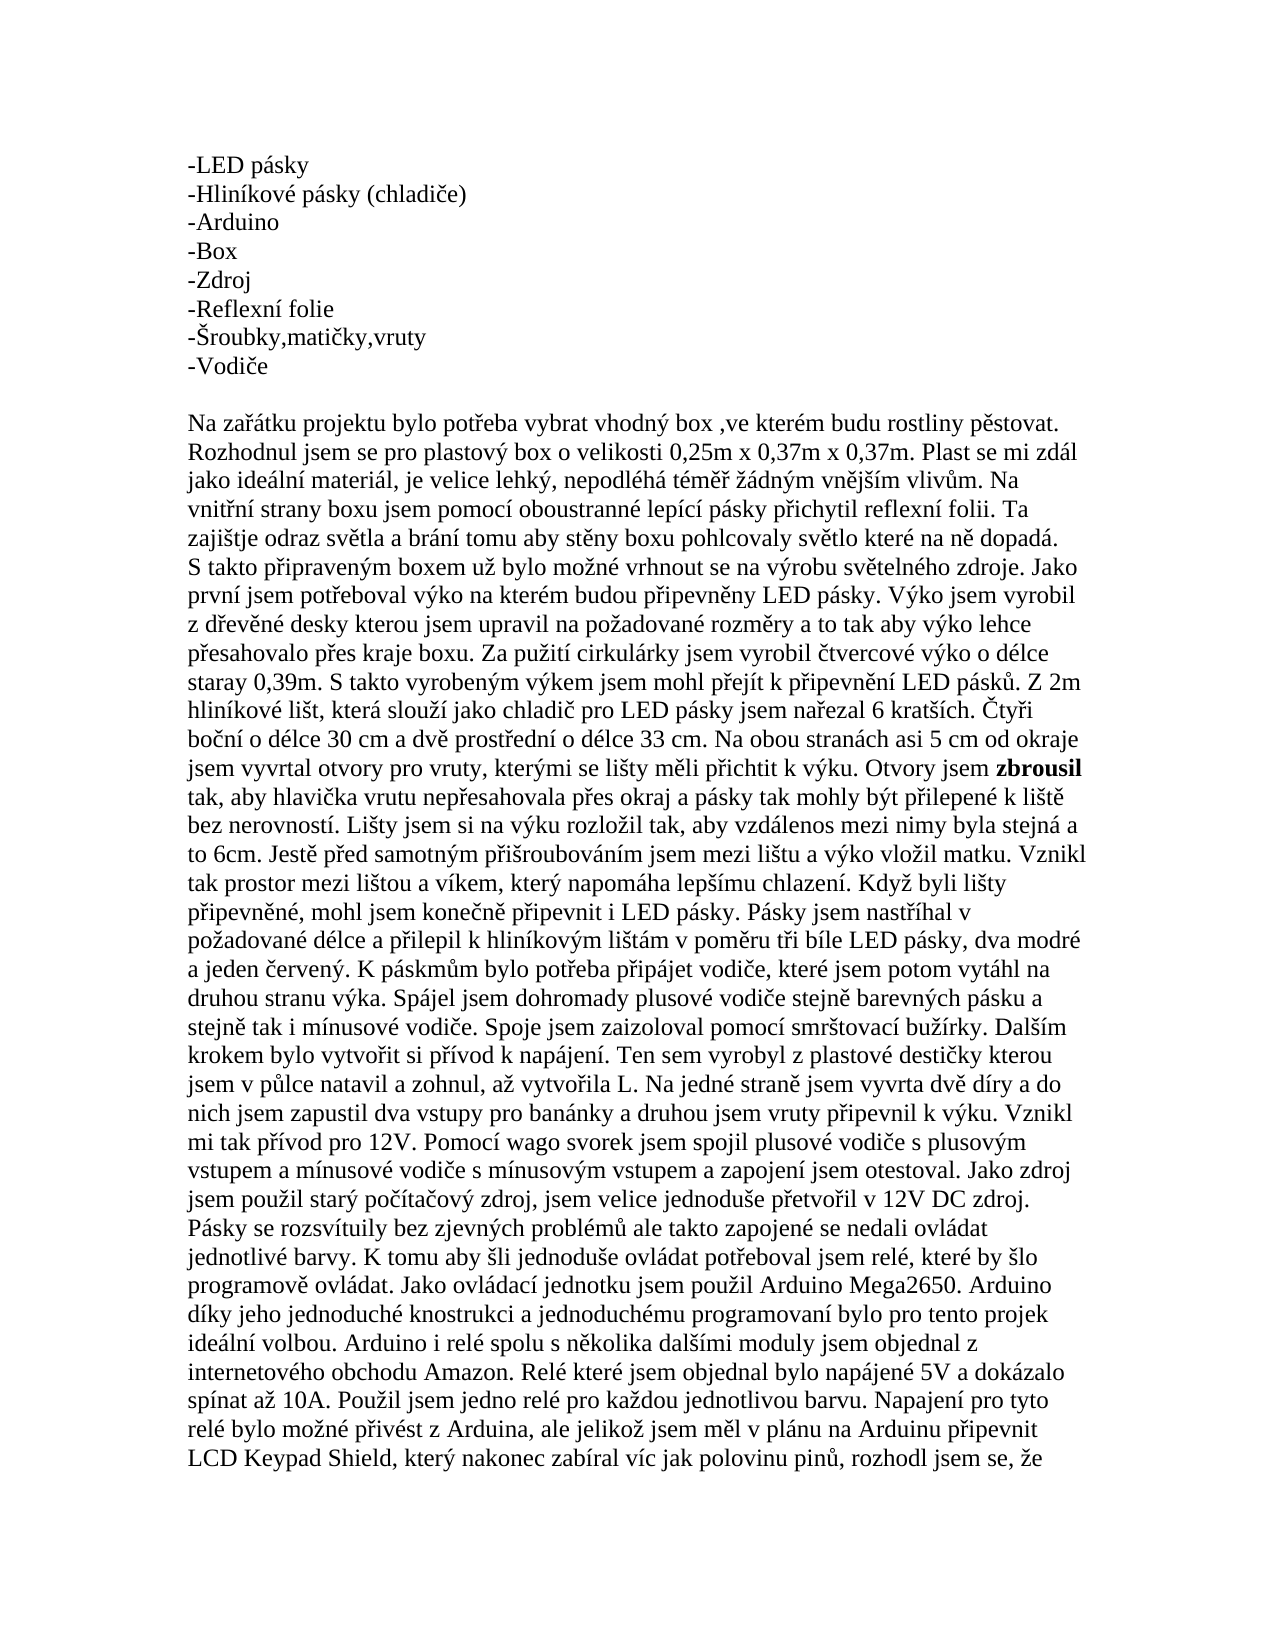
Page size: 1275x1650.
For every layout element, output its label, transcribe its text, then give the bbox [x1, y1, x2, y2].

text -Šroubky,matičky,vruty [187, 322, 1087, 351]
text -Vodiče [187, 351, 1087, 380]
text -Zdroj [187, 265, 1087, 294]
text S takto připraveným boxem už bylo možné vrhnout se na výrobu světelného zdroje. Jako první jsem potřeboval výko na kterém budou připevněny LED pásky. Výko jsem vyrobil z dřevěné desky kterou jsem upravil na požadované rozměry a to tak aby výko lehce přesahovalo přes kraje boxu. Za pužití cirkulárky jsem vyrobil čtvercové výko o délce staray 0,39m. S takto vyrobeným výkem jsem mohl přejít k připevnění LED pásků. Z 2m hliníkové lišt, která slouží jako chladič pro LED pásky jsem nařezal 6 kratších. Čtyři boční o délce 30 cm a dvě prostřední o délce 33 cm. Na obou stranách asi 5 cm od okraje jsem vyvrtal otvory pro vruty, kterými se lišty měli přichtit k výku. Otvory jsem zbrousil tak, aby hlavička vrutu nepřesahovala přes okraj a pásky tak mohly být přilepené k liště bez nerovností. Lišty jsem si na výku rozložil tak, aby vzdálenos mezi nimy byla stejná a to 6cm. Jestě před samotným přišroubováním jsem mezi lištu a výko vložil matku. Vznikl tak prostor mezi lištou a víkem, který napomáha lepšímu chlazení. Když byli lišty připevněné, mohl jsem konečně připevnit i LED pásky. Pásky jsem nastříhal v požadované délce a přilepil k hliníkovým lištám v poměru tři bíle LED pásky, dva modré a jeden červený. K páskmům bylo potřeba připájet vodiče, které jsem potom vytáhl na druhou stranu výka. Spájel jsem dohromady plusové vodiče stejně barevných pásku a stejně tak i mínusové vodiče. Spoje jsem zaizoloval pomocí smrštovací bužírky. Dalším krokem bylo vytvořit si přívod k napájení. Ten sem vyrobyl z plastové destičky kterou jsem v půlce natavil a zohnul, až vytvořila L. Na jedné straně jsem vyvrta dvě díry a do nich jsem zapustil dva vstupy pro banánky a druhou jsem vruty připevnil k výku. Vznikl mi tak přívod pro 12V. Pomocí wago svorek jsem spojil plusové vodiče s plusovým vstupem a mínusové vodiče s mínusovým vstupem a zapojení jsem otestoval. Jako zdroj jsem použil starý počítačový zdroj, jsem velice jednoduše přetvořil v 12V DC zdroj. Pásky se rozsvítuily bez zjevných problémů ale takto zapojené se nedali ovládat jednotlivé barvy. K tomu aby šli jednoduše ovládat potřeboval jsem relé, které by šlo programově ovládat. Jako ovládací jednotku jsem použil Arduino Mega2650. Arduino díky jeho jednoduché knostrukci a jednoduchému programovaní bylo pro tento projek ideální volbou. Arduino i relé spolu s několika dalšími moduly jsem objednal z internetového obchodu Amazon. Relé které jsem objednal bylo napájené 5V a dokázalo spínat až 10A. Použil jsem jedno relé pro každou jednotlivou barvu. Napajení pro tyto relé bylo možné přivést z Arduina, ale jelikož jsem měl v plánu na Arduinu připevnit LCD Keypad Shield, který nakonec zabíral víc jak polovinu pinů, rozhodl jsem se, že [187, 552, 1087, 1472]
text -Arduino [187, 207, 1087, 236]
text -LED pásky [187, 150, 1087, 179]
text -Hliníkové pásky (chladiče) [187, 179, 1087, 207]
text -Box [187, 236, 1087, 265]
text -Reflexní folie [187, 294, 1087, 322]
text Na zařátku projektu bylo potřeba vybrat vhodný box ,ve kterém budu rostliny pěstovat. Rozhodnul jsem se pro plastový box o velikosti 0,25m x 0,37m x 0,37m. Plast se mi zdál jako ideální materiál, je velice lehký, nepodléhá téměř žádným vnějším vlivům. Na vnitřní strany boxu jsem pomocí oboustranné lepící pásky přichytil reflexní folii. Ta zajištje odraz světla a brání tomu aby stěny boxu pohlcovaly světlo které na ně dopadá. [187, 408, 1087, 552]
